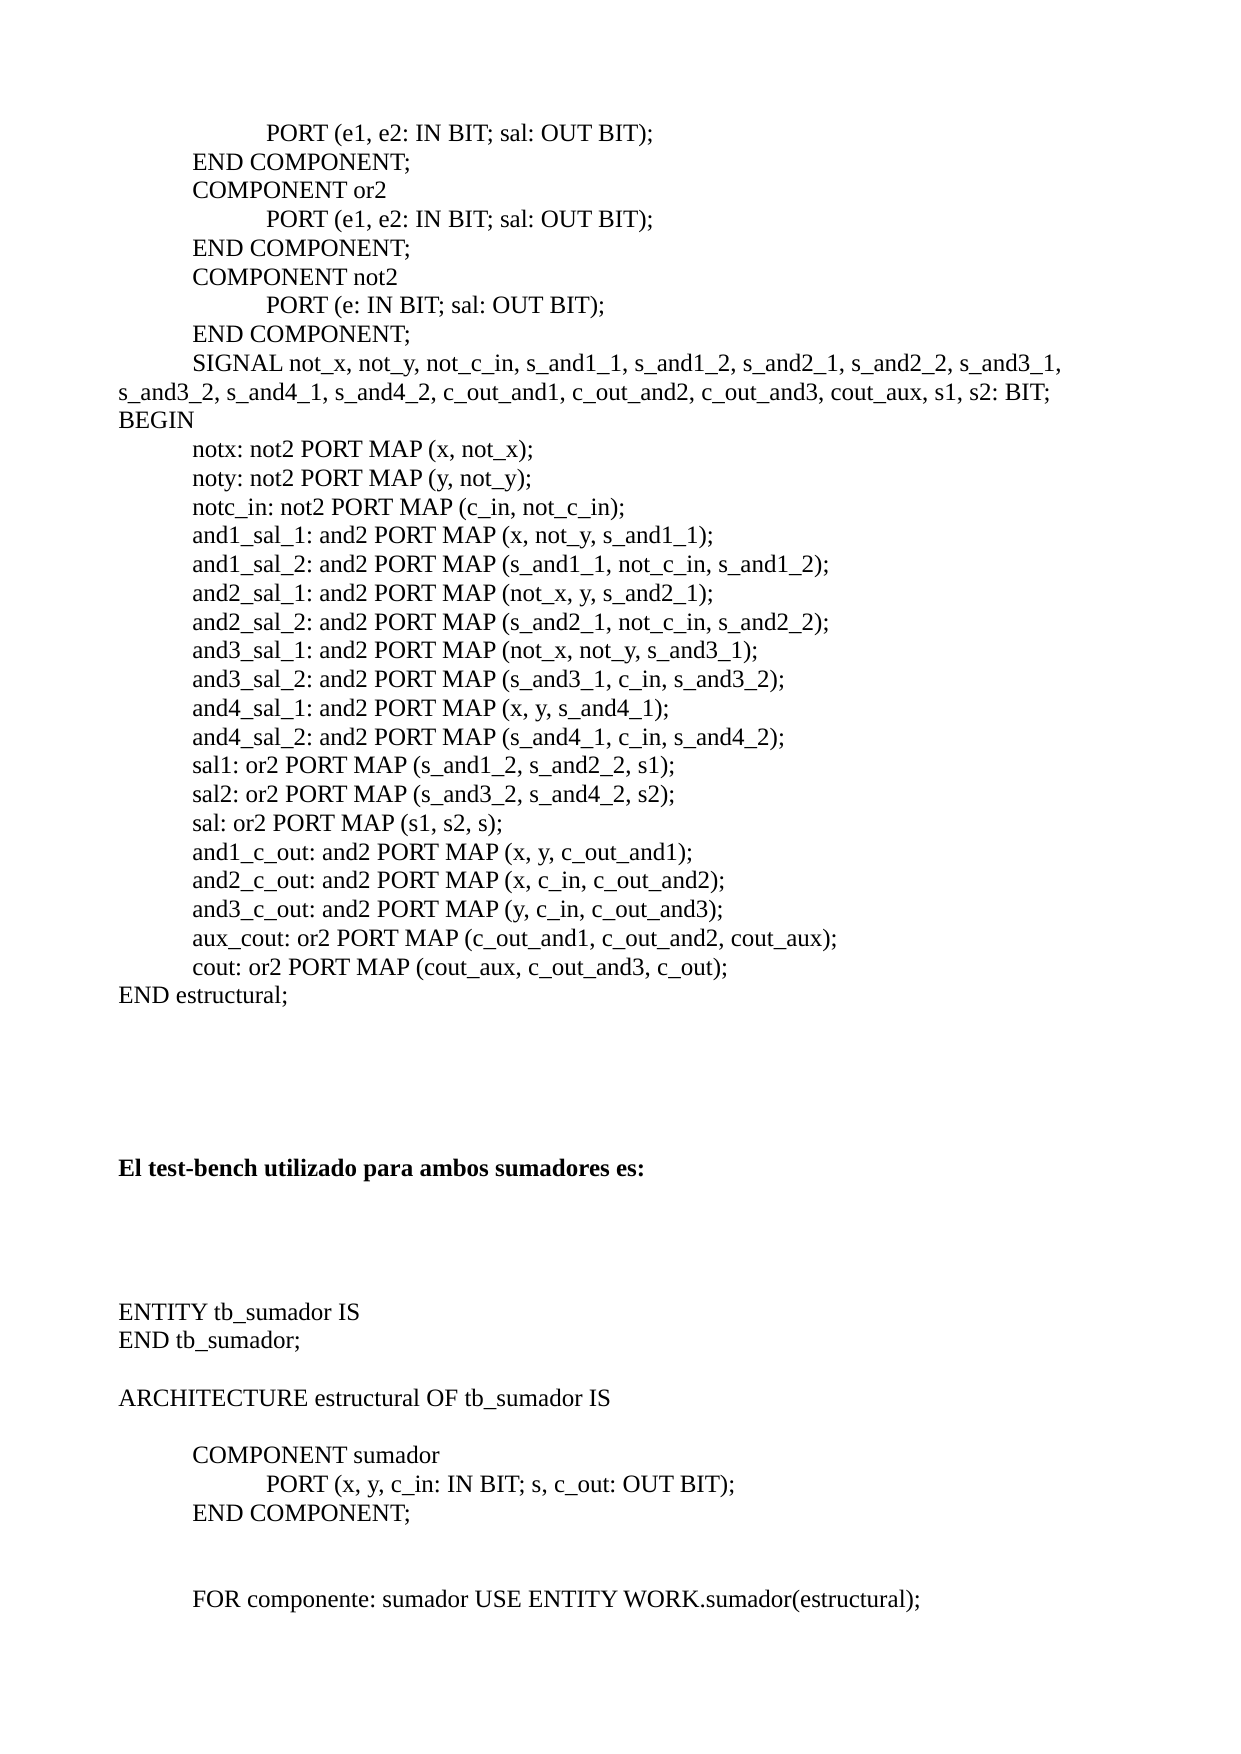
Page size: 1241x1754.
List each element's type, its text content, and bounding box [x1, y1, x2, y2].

text ENTITY tb_sumador IS [118, 1297, 1122, 1326]
text and2_c_out: and2 PORT MAP (x, c_in, c_out_and2); [118, 866, 1122, 894]
text COMPONENT sumador [118, 1441, 1122, 1469]
text and3_c_out: and2 PORT MAP (y, c_in, c_out_and3); [118, 894, 1122, 923]
text notx: not2 PORT MAP (x, not_x); [118, 434, 1122, 463]
text aux_cout: or2 PORT MAP (c_out_and1, c_out_and2, cout_aux); [118, 923, 1122, 952]
text and1_sal_2: and2 PORT MAP (s_and1_1, not_c_in, s_and1_2); [118, 549, 1122, 578]
text sal2: or2 PORT MAP (s_and3_2, s_and4_2, s2); [118, 779, 1122, 808]
text PORT (e1, e2: IN BIT; sal: OUT BIT); [118, 204, 1122, 233]
text and3_sal_1: and2 PORT MAP (not_x, not_y, s_and3_1); [118, 636, 1122, 664]
text FOR componente: sumador USE ENTITY WORK.sumador(estructural); [118, 1584, 1122, 1613]
text END COMPONENT; [118, 147, 1122, 176]
text END COMPONENT; [118, 319, 1122, 348]
text END tb_sumador; [118, 1326, 1122, 1354]
text END estructural; [118, 981, 1122, 1009]
text and3_sal_2: and2 PORT MAP (s_and3_1, c_in, s_and3_2); [118, 664, 1122, 693]
text sal1: or2 PORT MAP (s_and1_2, s_and2_2, s1); [118, 751, 1122, 779]
text END COMPONENT; [118, 1498, 1122, 1527]
text El test-bench utilizado para ambos sumadores es: [118, 1153, 1122, 1182]
text COMPONENT or2 [118, 176, 1122, 204]
text sal: or2 PORT MAP (s1, s2, s); [118, 808, 1122, 837]
text noty: not2 PORT MAP (y, not_y); [118, 463, 1122, 492]
text and1_c_out: and2 PORT MAP (x, y, c_out_and1); [118, 837, 1122, 866]
text BEGIN [118, 406, 1122, 434]
text and2_sal_1: and2 PORT MAP (not_x, y, s_and2_1); [118, 578, 1122, 607]
text and1_sal_1: and2 PORT MAP (x, not_y, s_and1_1); [118, 521, 1122, 549]
text PORT (x, y, c_in: IN BIT; s, c_out: OUT BIT); [118, 1469, 1122, 1498]
text ARCHITECTURE estructural OF tb_sumador IS [118, 1383, 1122, 1412]
text END COMPONENT; [118, 233, 1122, 262]
text and4_sal_1: and2 PORT MAP (x, y, s_and4_1); [118, 693, 1122, 722]
text PORT (e1, e2: IN BIT; sal: OUT BIT); [118, 118, 1122, 147]
text and4_sal_2: and2 PORT MAP (s_and4_1, c_in, s_and4_2); [118, 722, 1122, 751]
text SIGNAL not_x, not_y, not_c_in, s_and1_1, s_and1_2, s_and2_1, s_and2_2, s_and3_1, s_and3_2, s_and4_1, s_and4_2, c_out_and1, c_out_and2, c_out_and3, cout_aux, s1, s2: BIT; [118, 348, 1122, 406]
text cout: or2 PORT MAP (cout_aux, c_out_and3, c_out); [118, 952, 1122, 981]
text PORT (e: IN BIT; sal: OUT BIT); [118, 291, 1122, 319]
text COMPONENT not2 [118, 262, 1122, 291]
text notc_in: not2 PORT MAP (c_in, not_c_in); [118, 492, 1122, 521]
text and2_sal_2: and2 PORT MAP (s_and2_1, not_c_in, s_and2_2); [118, 607, 1122, 636]
